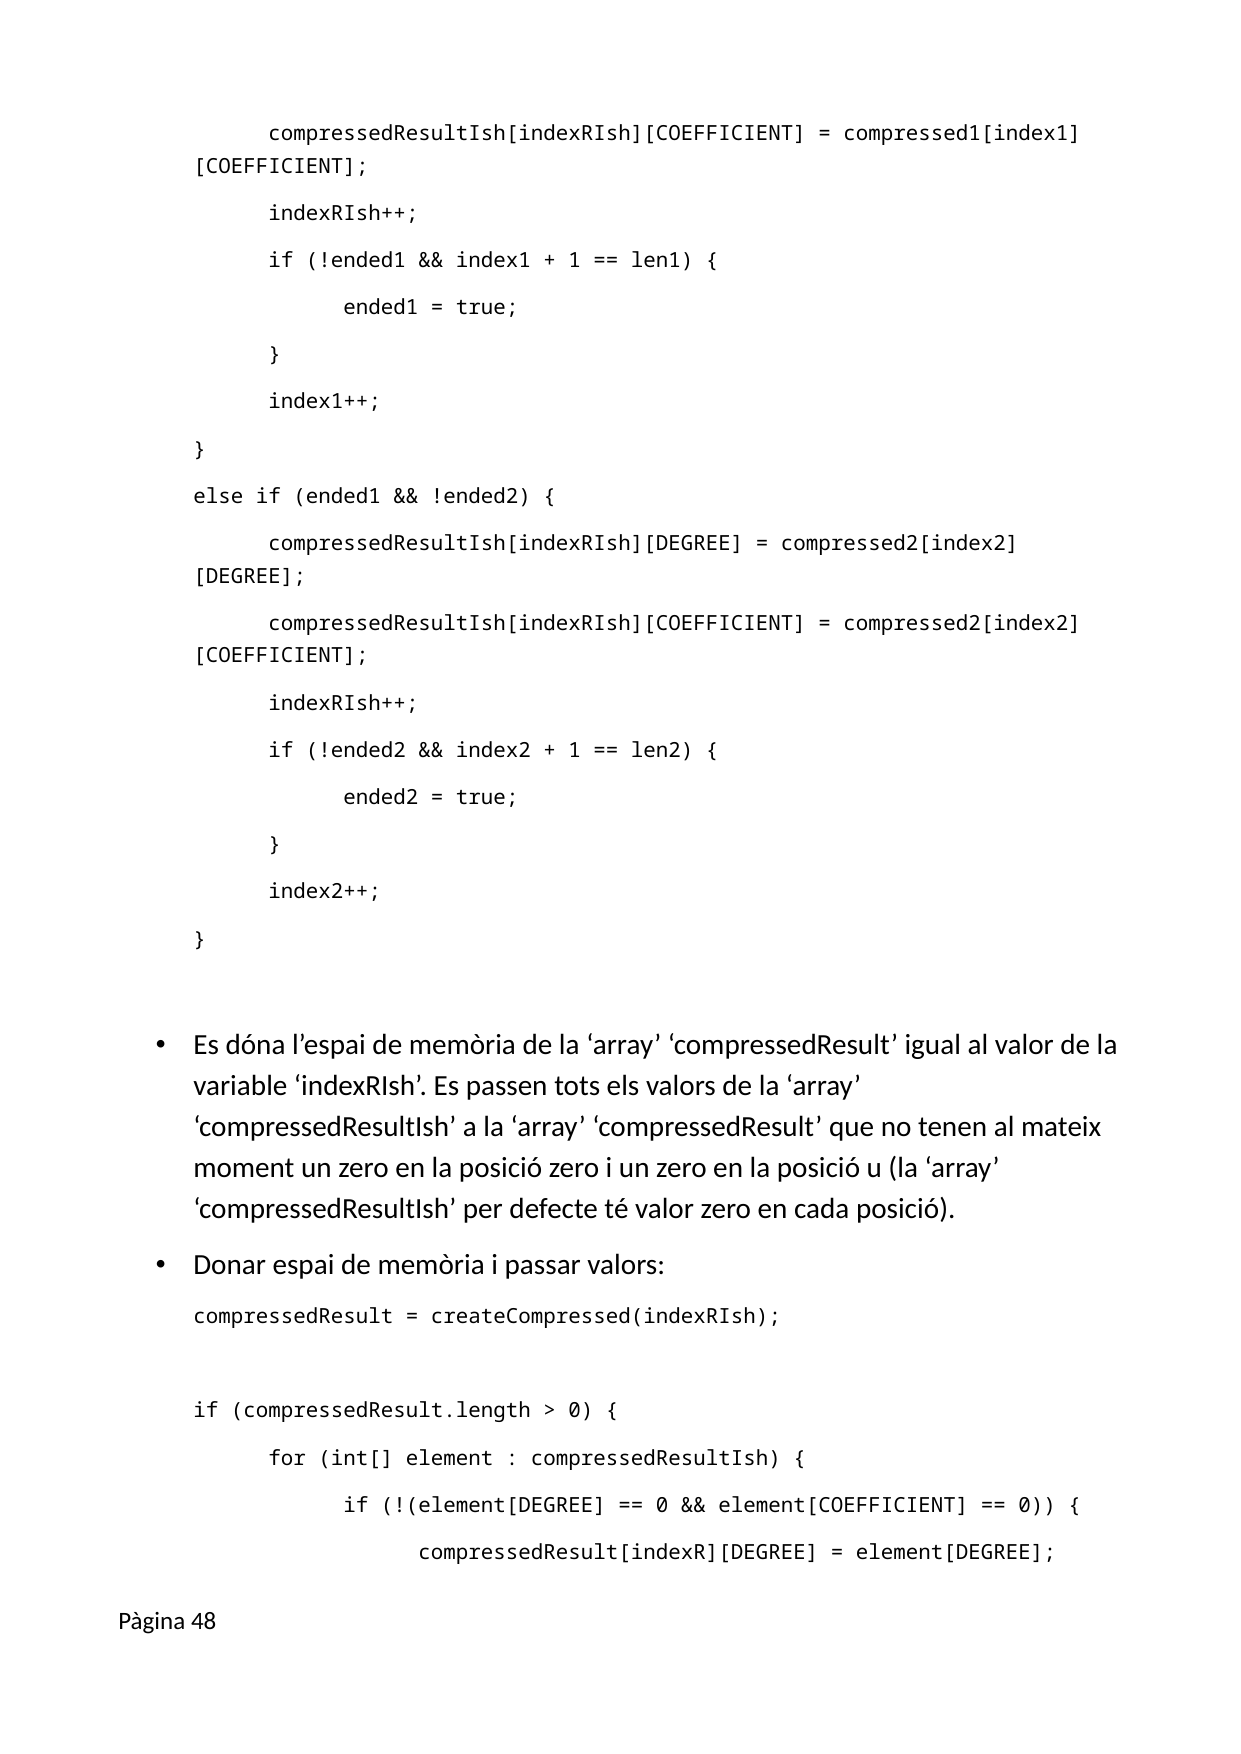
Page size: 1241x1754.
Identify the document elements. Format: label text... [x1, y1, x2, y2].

list Donar espai de memòria i passar valors: [156, 1246, 1122, 1281]
list } [156, 434, 1122, 462]
list if (!(element[DEGREE] == 0 && element[COEFFICIENT] == 0)) { [156, 1490, 1122, 1518]
list index2++; [156, 877, 1122, 905]
list } [156, 924, 1122, 952]
list indexRIsh++; [156, 688, 1122, 716]
list Es dóna l’espai de memòria de la ‘array’ ‘compressedResult’ igual al valor de la variable ‘indexRIsh’. Es passen tots els valors de la ‘array’ ‘compressedResultIsh’ a la ‘array’ ‘compressedResult’ que no tenen al mateix moment un zero en la posició zero i un zero en la posició u (la ‘array’ ‘compressedResultIsh’ per defecte té valor zero en cada posició). [156, 1026, 1122, 1226]
list index1++; [156, 387, 1122, 415]
list } [156, 829, 1122, 858]
list ended1 = true; [156, 292, 1122, 321]
list compressedResult = createCompressed(indexRIsh); [156, 1301, 1122, 1330]
list if (compressedResult.length > 0) { [156, 1396, 1122, 1424]
list if (!ended2 && index2 + 1 == len2) { [156, 735, 1122, 763]
list compressedResultIsh[indexRIsh][COEFFICIENT] = compressed1[index1][COEFFICIENT]; [156, 118, 1122, 179]
list if (!ended1 && index1 + 1 == len1) { [156, 245, 1122, 273]
list indexRIsh++; [156, 198, 1122, 226]
list ended2 = true; [156, 782, 1122, 811]
list compressedResult[indexR][DEGREE] = element[DEGREE]; [156, 1537, 1122, 1566]
list for (int[] element : compressedResultIsh) { [156, 1443, 1122, 1471]
list else if (ended1 && !ended2) { [156, 481, 1122, 509]
list compressedResultIsh[indexRIsh][DEGREE] = compressed2[index2][DEGREE]; [156, 528, 1122, 589]
list } [156, 339, 1122, 368]
list compressedResultIsh[indexRIsh][COEFFICIENT] = compressed2[index2][COEFFICIENT]; [156, 608, 1122, 669]
